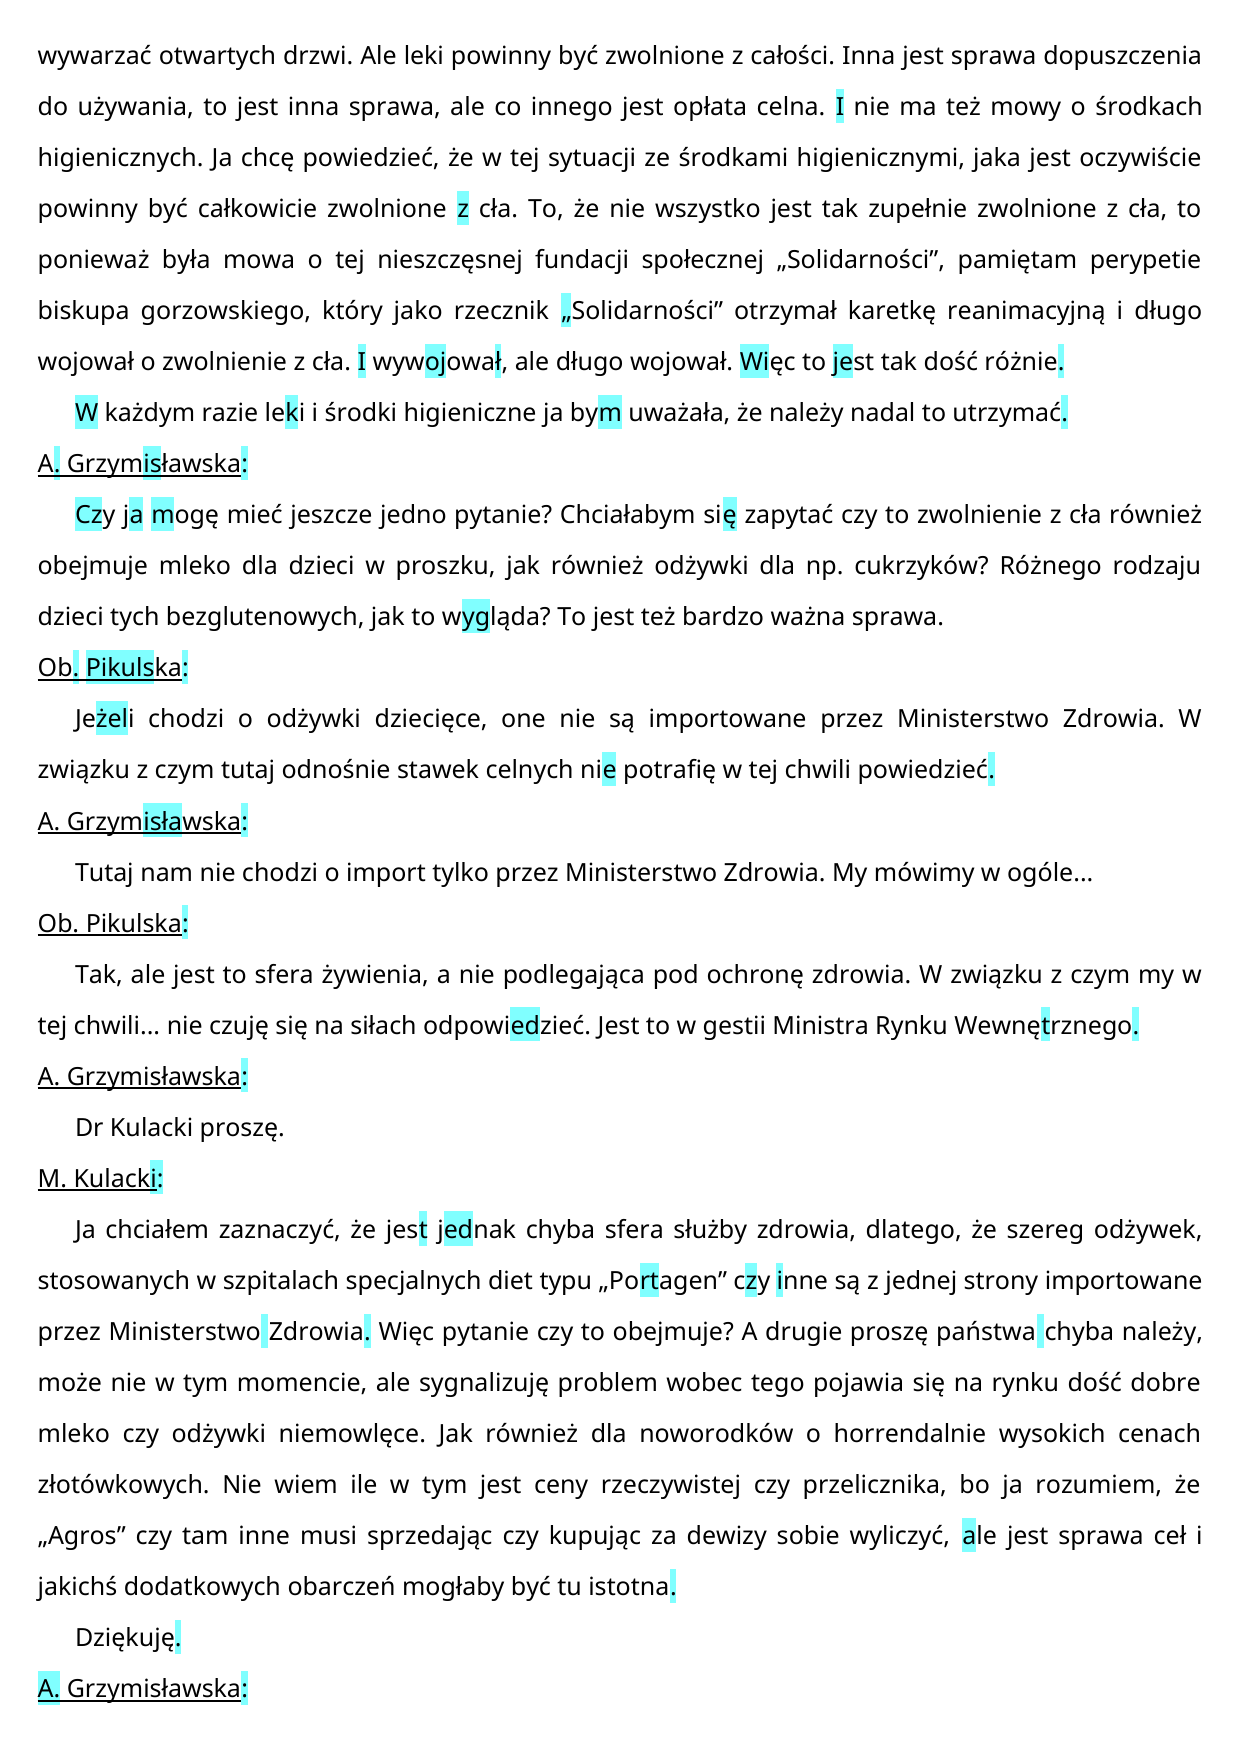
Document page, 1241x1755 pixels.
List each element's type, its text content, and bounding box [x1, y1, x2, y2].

text A. Grzymisławska: [37, 1058, 1203, 1092]
text Czy ja mogę mieć jeszcze jedno pytanie? Chciałabym się zapytać czy to zwolnienie z cła również obejmuje mleko dla dzieci w proszku, jak również odżywki dla np. cukrzyków? Różnego rodzaju dzieci tych bezglutenowych, jak to wygląda? To jest też bardzo ważna sprawa. [37, 497, 1203, 633]
text A. Grzymisławska: [37, 803, 1203, 837]
text M. Kulacki: [37, 1160, 1203, 1194]
text W każdym razie leki i środki higieniczne ja bym uważała, że należy nadal to utrzymać. [37, 395, 1203, 429]
text Dr Kulacki proszę. [37, 1109, 1203, 1143]
text Tutaj nam nie chodzi o import tylko przez Ministerstwo Zdrowia. My mówimy w ogóle... [37, 854, 1203, 888]
text A. Grzymisławska: [37, 1671, 1203, 1705]
text Tak, ale jest to sfera żywienia, a nie podlegająca pod ochronę zdrowia. W związku z czym my w tej chwili... nie czuję się na siłach odpowiedzieć. Jest to w gestii Ministra Rynku Wewnętrznego. [37, 956, 1203, 1041]
text Dziękuję. [37, 1620, 1203, 1654]
text Ob. Pikulska: [37, 650, 1203, 684]
text Ob. Pikulska: [37, 905, 1203, 939]
text A. Grzymisławska: [37, 446, 1203, 480]
text wywarzać otwartych drzwi. Ale leki powinny być zwolnione z całości. Inna jest sprawa dopuszczenia do używania, to jest inna sprawa, ale co innego jest opłata celna. I nie ma też mowy o środkach higienicznych. Ja chcę powiedzieć, że w tej sytuacji ze środkami higienicznymi, jaka jest oczywiście powinny być całkowicie zwolnione z cła. To, że nie wszystko jest tak zupełnie zwolnione z cła, to ponieważ była mowa o tej nieszczęsnej fundacji społecznej „Solidarności”, pamiętam perypetie biskupa gorzowskiego, który jako rzecznik „Solidarności” otrzymał karetkę reanimacyjną i długo wojował o zwolnienie z cła. I wywojował, ale długo wojował. Więc to jest tak dość różnie. [37, 37, 1203, 378]
text Jeżeli chodzi o odżywki dziecięce, one nie są importowane przez Ministerstwo Zdrowia. W związku z czym tutaj odnośnie stawek celnych nie potrafię w tej chwili powiedzieć. [37, 701, 1203, 786]
text Ja chciałem zaznaczyć, że jest jednak chyba sfera służby zdrowia, dlatego, że szereg odżywek, stosowanych w szpitalach specjalnych diet typu „Portagen” czy inne są z jednej strony importowane przez Ministerstwo Zdrowia. Więc pytanie czy to obejmuje? A drugie proszę państwa chyba należy, może nie w tym momencie, ale sygnalizuję problem wobec tego pojawia się na rynku dość dobre mleko czy odżywki niemowlęce. Jak również dla noworodków o horrendalnie wysokich cenach złotówkowych. Nie wiem ile w tym jest ceny rzeczywistej czy przelicznika, bo ja rozumiem, że „Agros” czy tam inne musi sprzedając czy kupując za dewizy sobie wyliczyć, ale jest sprawa ceł i jakichś dodatkowych obarczeń mogłaby być tu istotna. [37, 1211, 1203, 1603]
